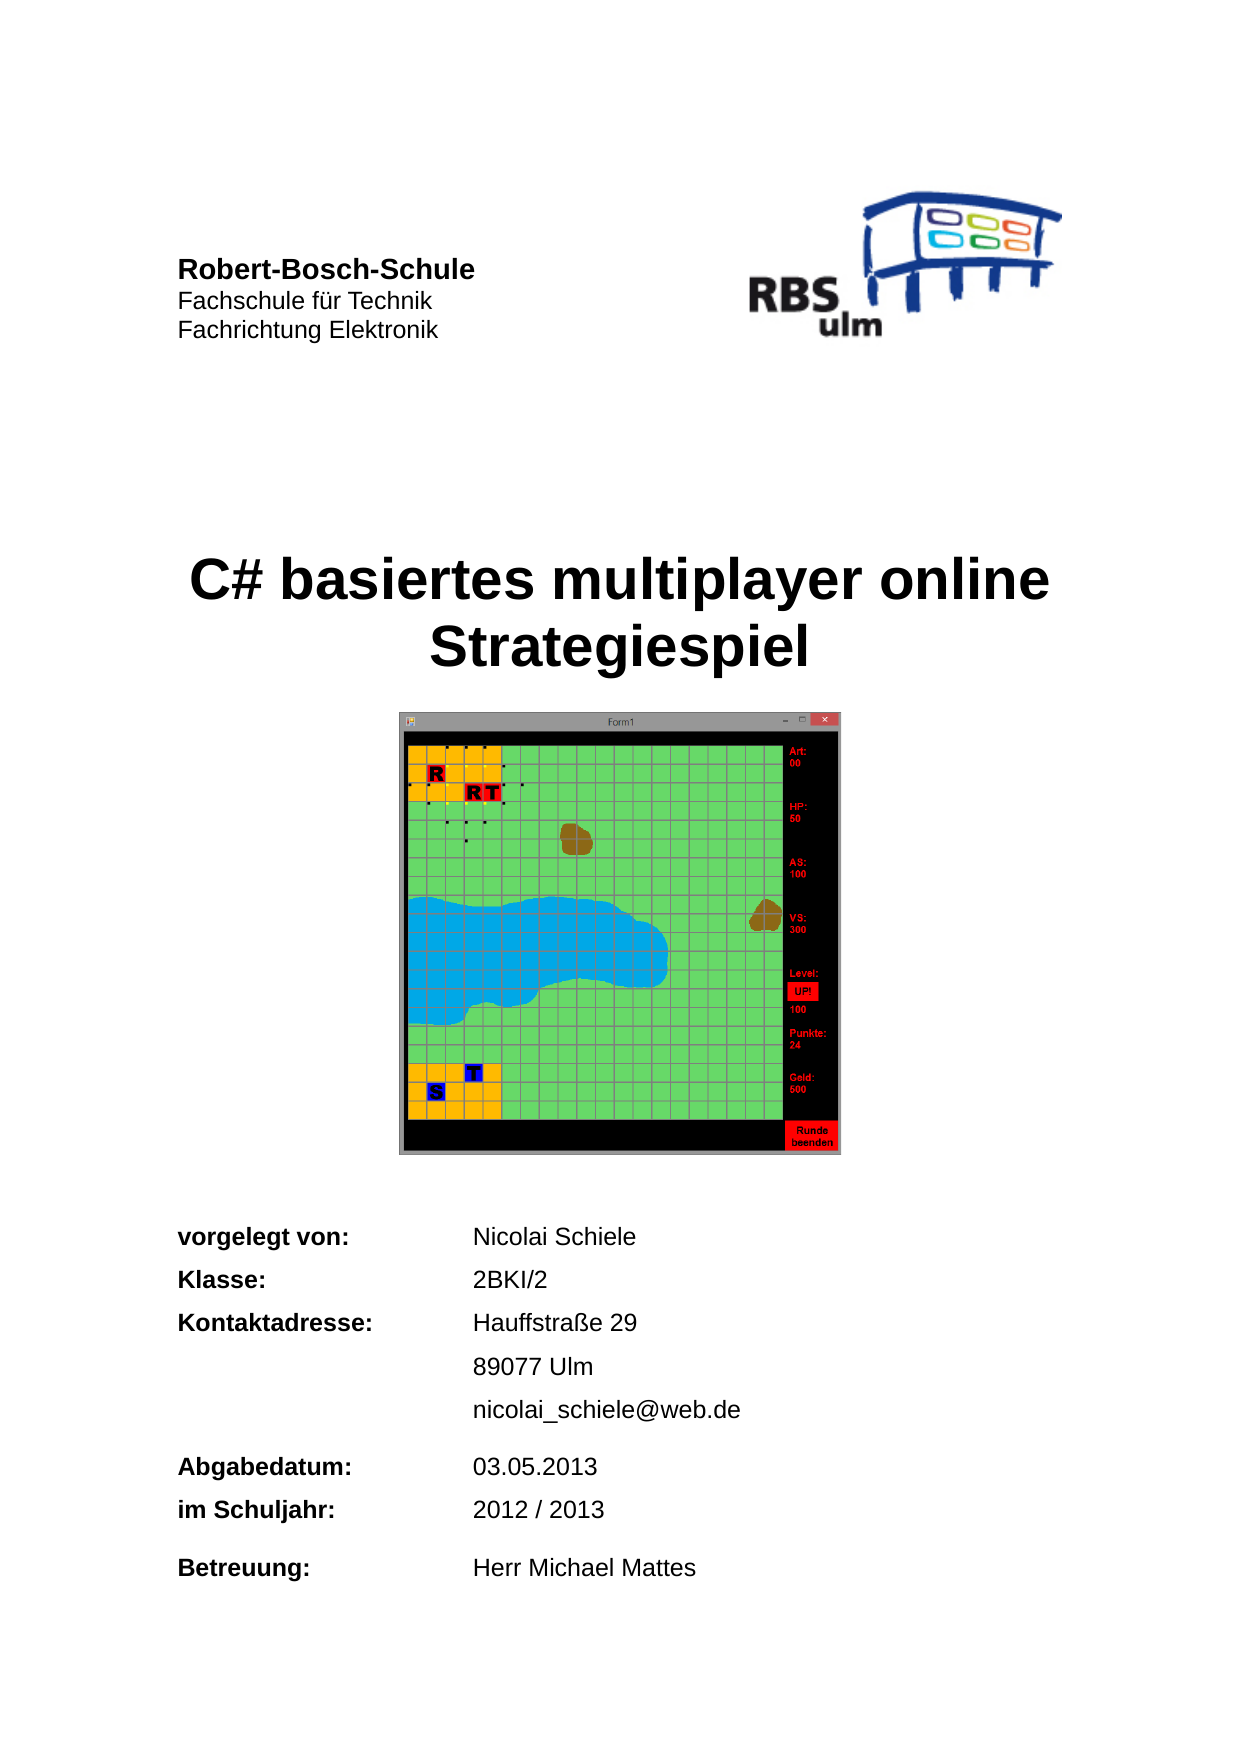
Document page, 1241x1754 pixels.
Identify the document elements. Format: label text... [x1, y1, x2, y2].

text nicolai_schiele@web.de [177, 1394, 1063, 1423]
text 89077 Ulm [177, 1351, 1063, 1380]
text Kontaktadresse: Hauffstraße 29 [177, 1308, 1063, 1337]
text Klasse: 2BKI/2 [177, 1265, 1063, 1294]
picture [399, 712, 842, 1155]
picture [749, 185, 1062, 347]
text Fachschule für Technik [177, 286, 749, 314]
text Betreuung: Herr Michael Mattes [177, 1553, 1063, 1581]
text Fachrichtung Elektronik [177, 314, 749, 343]
text C# basiertes multiplayer online Strategiespiel [177, 544, 1063, 679]
text Robert-Bosch-Schule [177, 252, 749, 286]
text im Schuljahr: 2012 / 2013 [177, 1495, 1063, 1524]
text Abgabedatum: 03.05.2013 [177, 1452, 1063, 1481]
text vorgelegt von: Nicolai Schiele [177, 1222, 1063, 1251]
